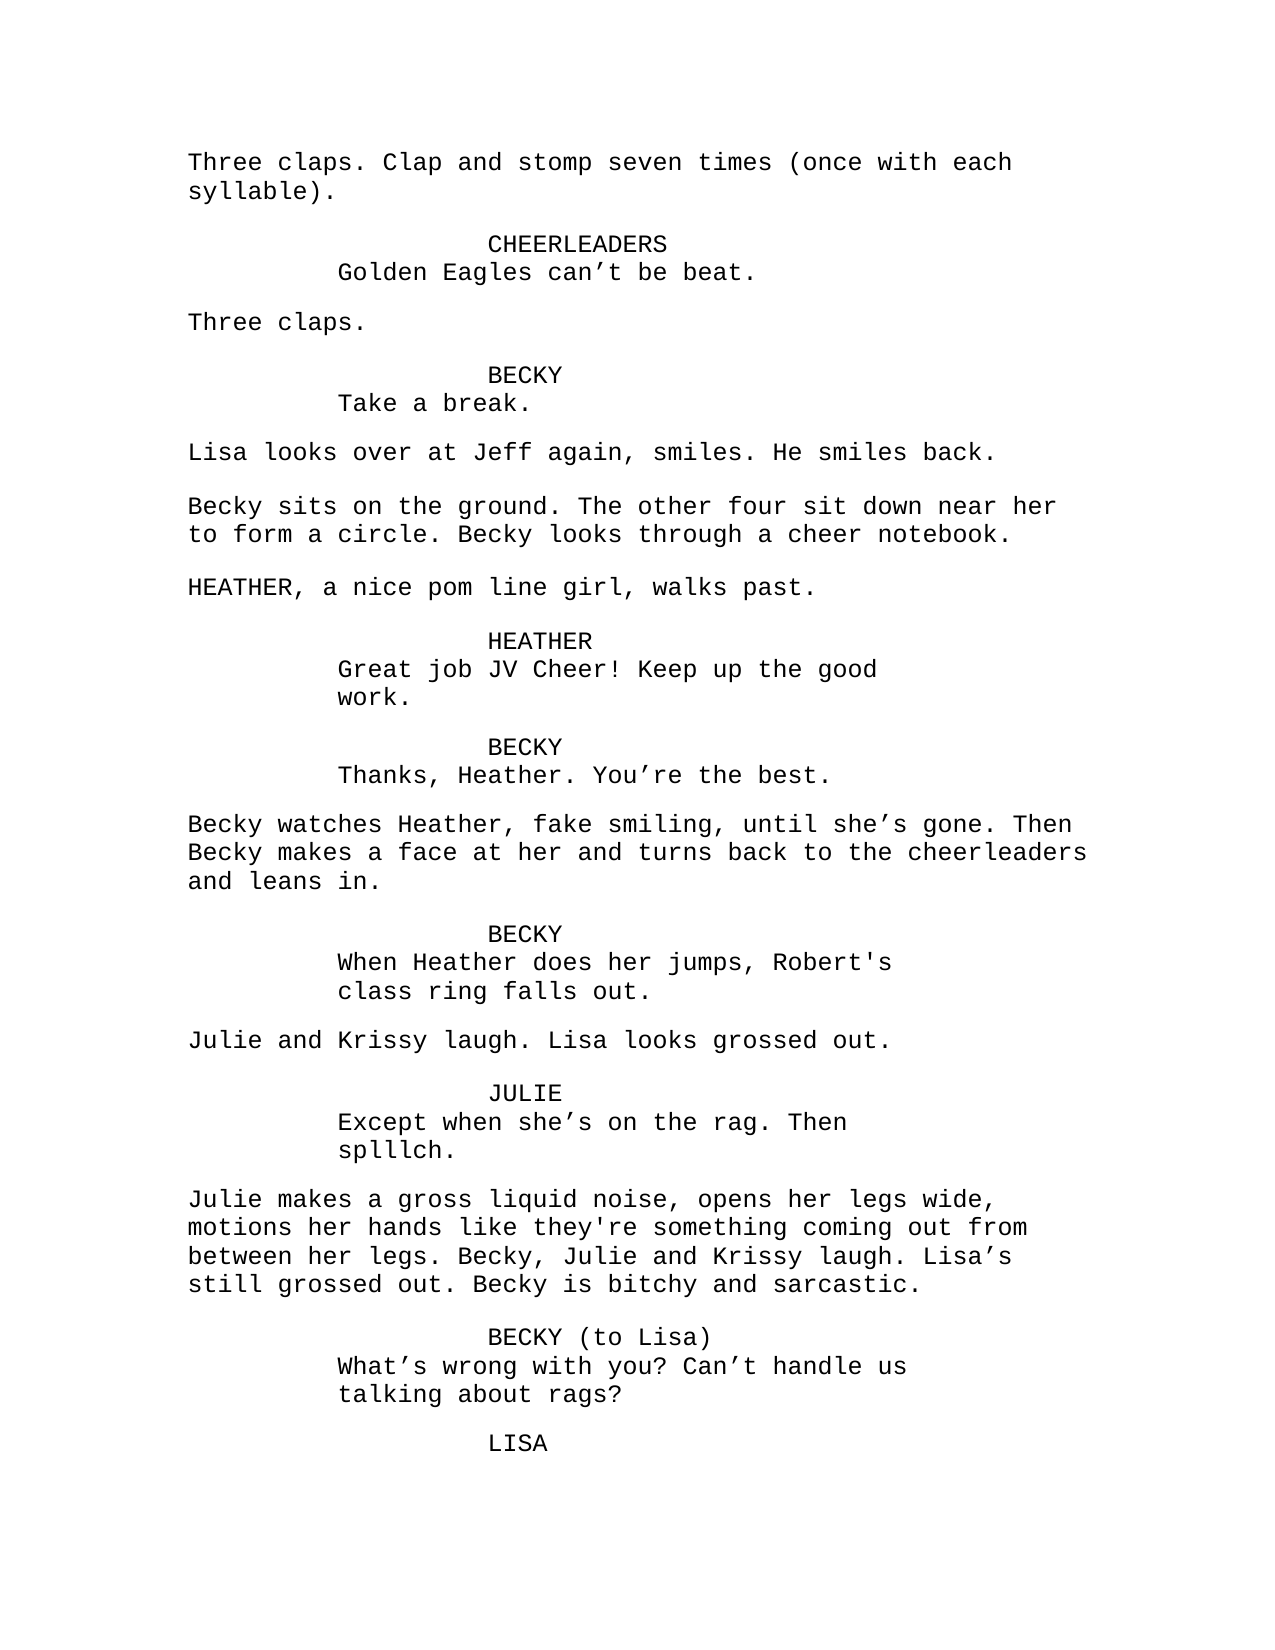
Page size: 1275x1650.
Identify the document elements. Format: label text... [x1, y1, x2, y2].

text Three claps. Clap and stomp seven times (once with each syllable). [187, 150, 1087, 207]
text Three claps. [187, 309, 1087, 337]
text HEATHER [187, 628, 1087, 657]
text Becky sits on the ground. The other four sit down near her to form a circle. Becky looks through a cheer notebook. [187, 493, 1087, 550]
text Julie makes a gross liquid noise, opens her legs wide, motions her hands like they're something coming out from between her legs. Becky, Julie and Krissy laugh. Lisa’s still grossed out. Becky is bitchy and sarcastic. [187, 1187, 1087, 1300]
text What’s wrong with you? Can’t handle us talking about rags? [337, 1353, 937, 1410]
text When Heather does her jumps, Robert's class ring falls out. [337, 950, 937, 1007]
text Lisa looks over at Jeff again, smiles. He smiles back. [187, 440, 1087, 468]
text Thanks, Heather. You’re the best. [337, 762, 937, 791]
text Great job JV Cheer! Keep up the good work. [337, 657, 937, 713]
text Becky watches Heather, fake smiling, until she’s gone. Then Becky makes a face at her and turns back to the cheerleaders and leans in. [187, 812, 1087, 897]
text JULIE [187, 1081, 1087, 1109]
text BECKY [187, 362, 1087, 391]
text Except when she’s on the rag. Then splllch. [337, 1109, 937, 1166]
text BECKY (to Lisa) [187, 1325, 1087, 1353]
text HEATHER, a nice pom line girl, walks past. [187, 575, 1087, 603]
text BECKY [187, 734, 1087, 762]
text Golden Eagles can’t be beat. [337, 260, 937, 288]
text BECKY [187, 922, 1087, 950]
text Take a break. [337, 391, 937, 419]
text Julie and Krissy laugh. Lisa looks grossed out. [187, 1027, 1087, 1056]
text LISA [187, 1431, 1087, 1459]
text CHEERLEADERS [187, 232, 1087, 260]
